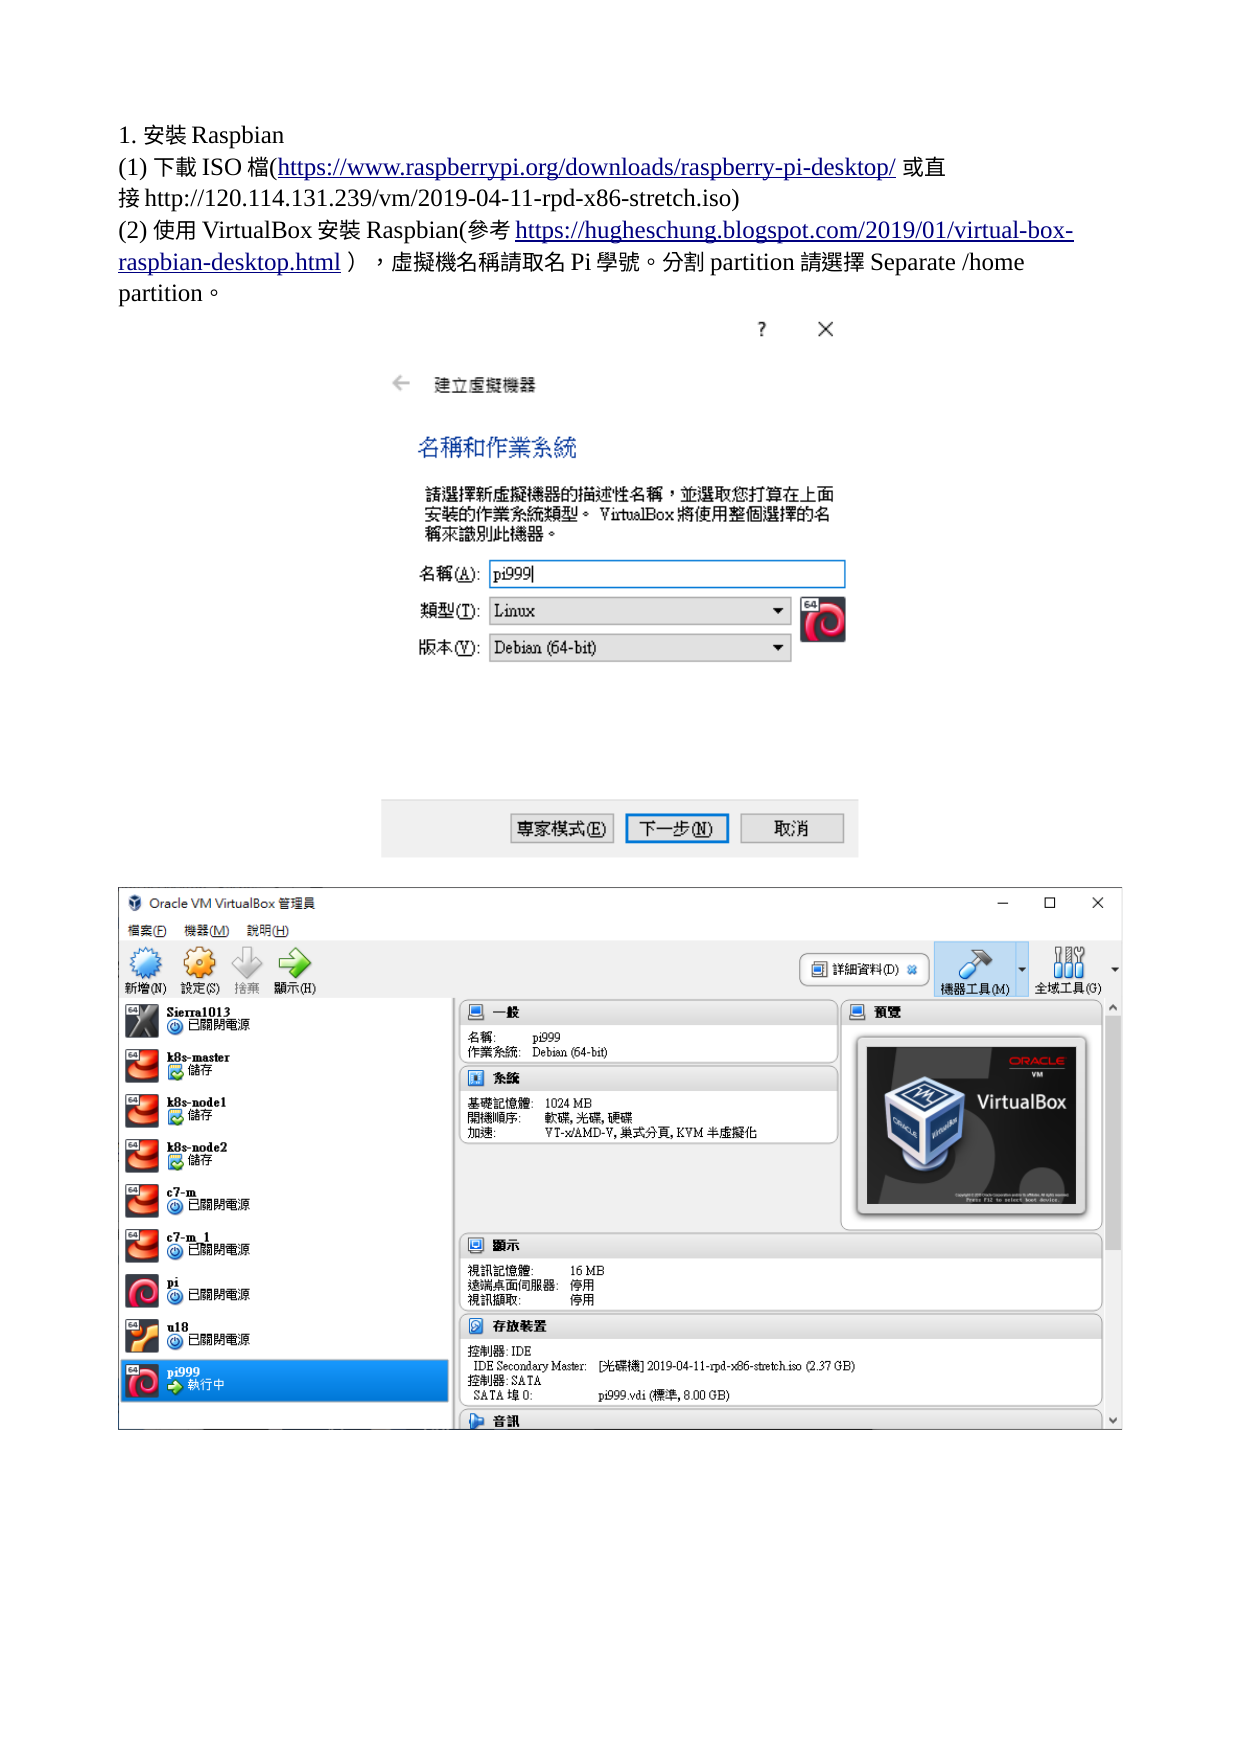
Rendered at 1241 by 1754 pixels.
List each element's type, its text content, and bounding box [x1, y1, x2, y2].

text 1. 安裝Raspbian [118, 118, 1122, 150]
text (2) 使用VirtualBox安裝Raspbian(參考https://hugheschung.blogspot.com/2019/01/virtual-box-raspbian-desktop.html ），虛擬機名稱請取名Pi學號。分割partition請選擇Separate /home partition。 [118, 213, 1122, 308]
picture [380, 308, 860, 859]
picture [118, 887, 1123, 1430]
text (1) 下載ISO檔(https://www.raspberrypi.org/downloads/raspberry-pi-desktop/ 或直接http://120.114.131.239/vm/2019-04-11-rpd-x86-stretch.iso) [118, 150, 1122, 213]
